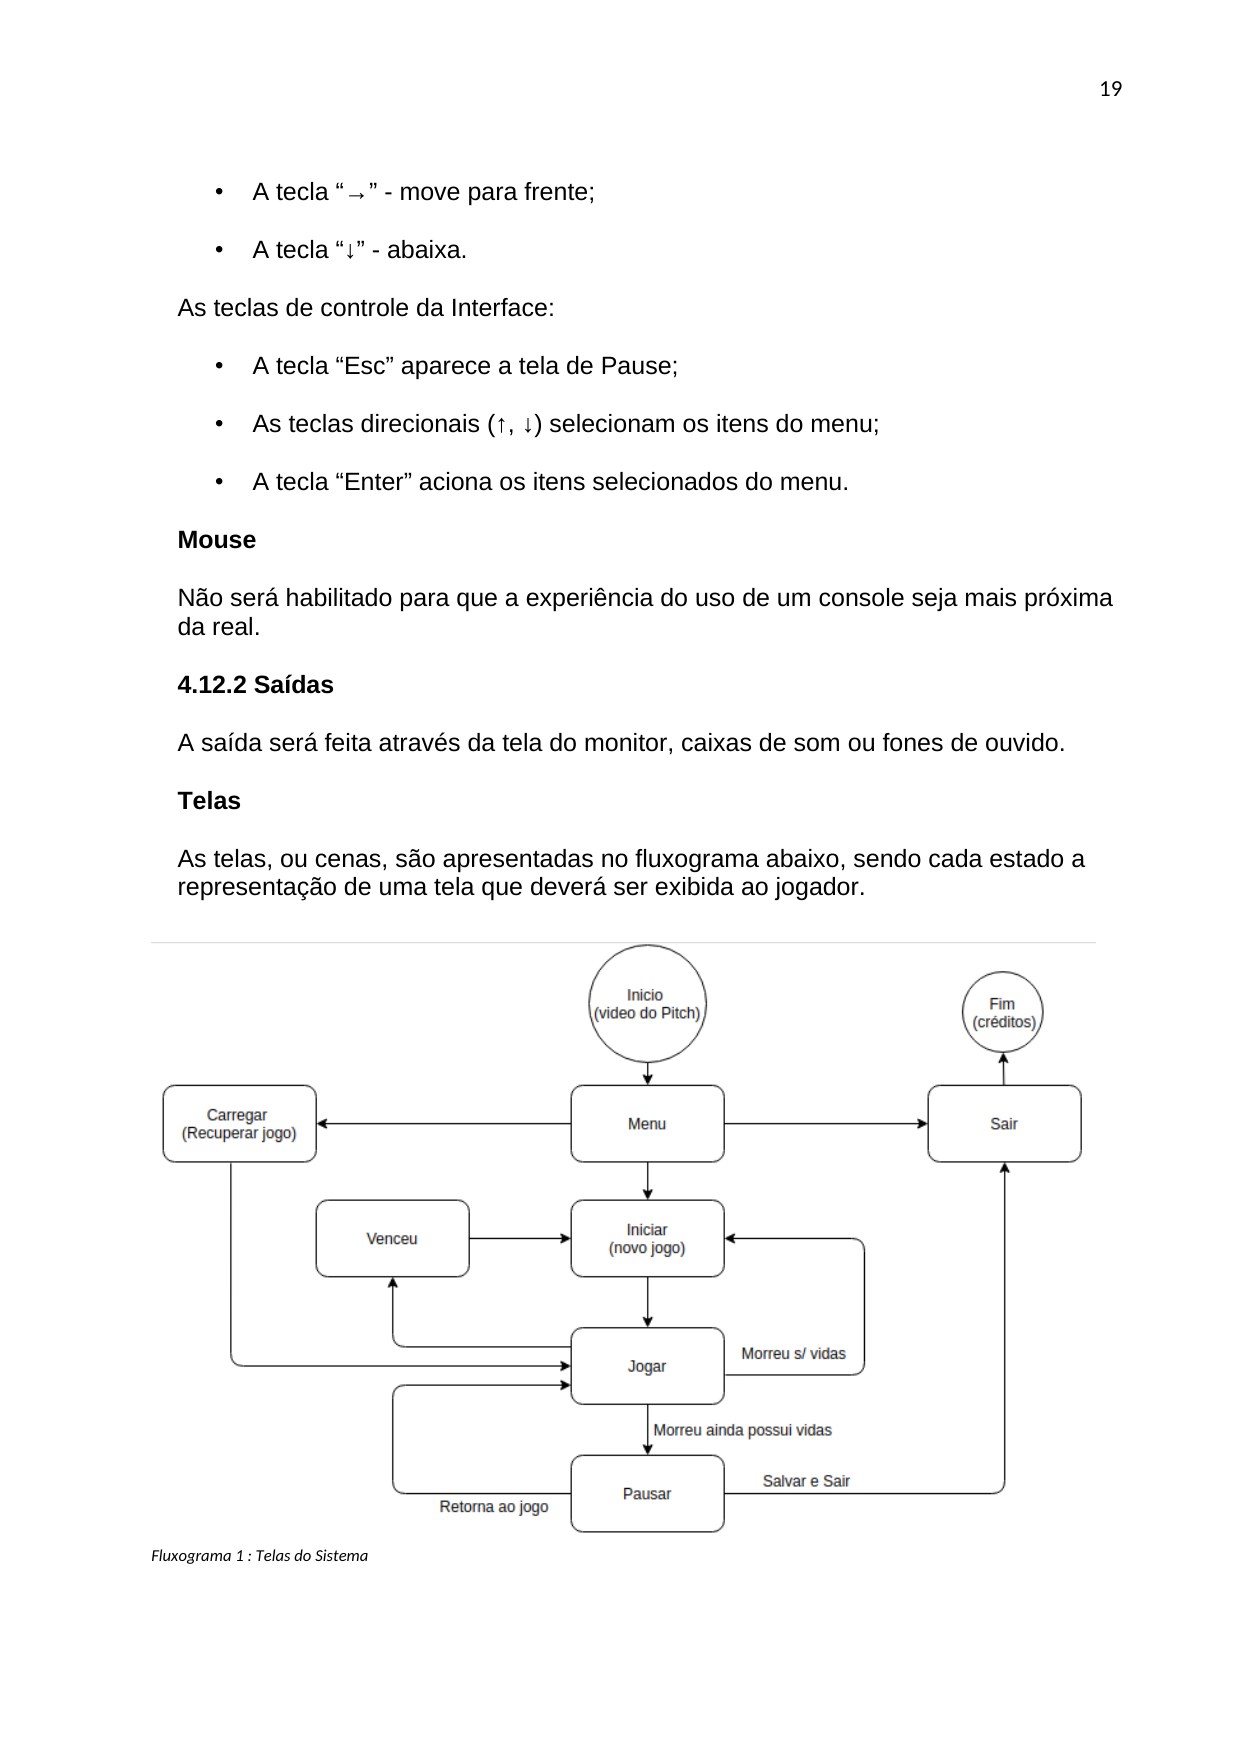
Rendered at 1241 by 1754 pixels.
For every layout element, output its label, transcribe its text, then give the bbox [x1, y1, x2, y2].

picture [151, 942, 1096, 1539]
text As telas, ou cenas, são apresentadas no fluxograma abaixo, sendo cada estado a representação de uma tela que deverá ser exibida ao jogador. [177, 843, 1122, 901]
list A tecla “→” - move para frente; [215, 177, 1122, 206]
text Não será habilitado para que a experiência do uso de um console seja mais próxima da real. [177, 583, 1122, 641]
list A tecla “Esc” aparece a tela de Pause; [215, 351, 1122, 380]
list A tecla “↓” - abaixa. [215, 235, 1122, 264]
text Fluxograma 1 : Telas do Sistema [151, 943, 1148, 1566]
text A saída será feita através da tela do monitor, caixas de som ou fones de ouvido. [177, 728, 1122, 756]
text Telas [177, 786, 1122, 814]
list A tecla “Enter” aciona os itens selecionados do menu. [215, 467, 1122, 496]
text 4.12.2 Saídas [177, 670, 1122, 698]
list As teclas direcionais (↑, ↓) selecionam os itens do menu; [215, 409, 1122, 438]
text As teclas de controle da Interface: [177, 293, 1122, 322]
text Mouse [177, 525, 1122, 554]
